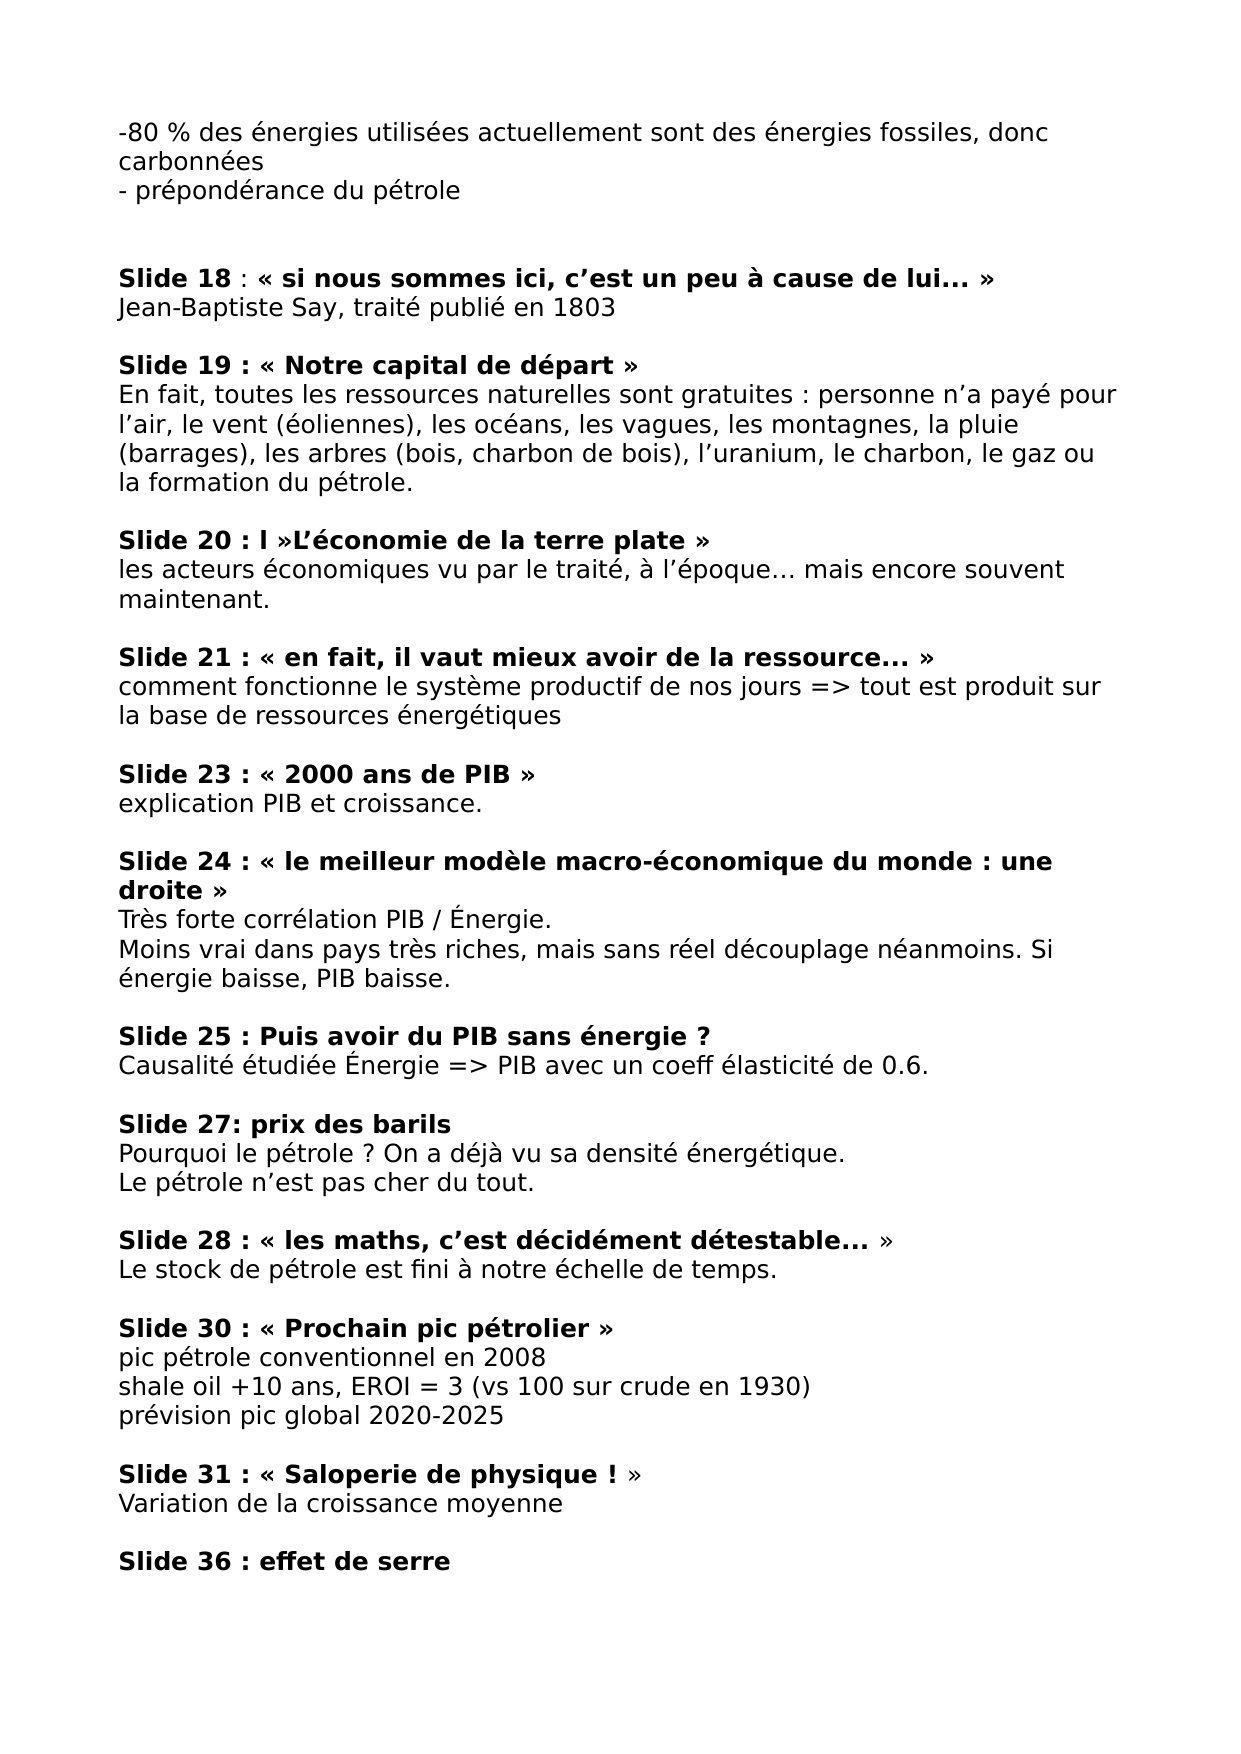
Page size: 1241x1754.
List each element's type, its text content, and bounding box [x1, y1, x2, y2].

text Slide 21 : « en fait, il vaut mieux avoir de la ressource... » [118, 643, 1122, 672]
text prévision pic global 2020-2025 [118, 1401, 1122, 1431]
text - prépondérance du pétrole [118, 176, 1122, 206]
text Slide 36 : effet de serre [118, 1547, 1122, 1576]
text Le pétrole n’est pas cher du tout. [118, 1168, 1122, 1197]
text Jean-Baptiste Say, traité publié en 1803 [118, 293, 1122, 322]
text Variation de la croissance moyenne [118, 1489, 1122, 1518]
text Slide 18 : « si nous sommes ici, c’est un peu à cause de lui... » [118, 264, 1122, 293]
text Slide 30 : « Prochain pic pétrolier » [118, 1314, 1122, 1343]
text Slide 20 : l »L’économie de la terre plate » [118, 526, 1122, 556]
text Slide 24 : « le meilleur modèle macro-économique du monde : une droite » [118, 847, 1122, 906]
text comment fonctionne le système productif de nos jours => tout est produit sur la base de ressources énergétiques [118, 672, 1122, 731]
text Pourquoi le pétrole ? On a déjà vu sa densité énergétique. [118, 1139, 1122, 1168]
text Slide 28 : « les maths, c’est décidément détestable... » [118, 1226, 1122, 1256]
text En fait, toutes les ressources naturelles sont gratuites : personne n’a payé pour l’air, le vent (éoliennes), les océans, les vagues, les montagnes, la pluie (barrages), les arbres (bois, charbon de bois), l’uranium, le charbon, le gaz ou la formation du pétrole. [118, 381, 1122, 497]
text Slide 27: prix des barils [118, 1110, 1122, 1139]
text Moins vrai dans pays très riches, mais sans réel découplage néanmoins. Si énergie baisse, PIB baisse. [118, 935, 1122, 993]
text Causalité étudiée Énergie => PIB avec un coeff élasticité de 0.6. [118, 1051, 1122, 1081]
text pic pétrole conventionnel en 2008 [118, 1343, 1122, 1372]
text Très forte corrélation PIB / Énergie. [118, 906, 1122, 935]
text les acteurs économiques vu par le traité, à l’époque… mais encore souvent maintenant. [118, 556, 1122, 614]
text Slide 31 : « Saloperie de physique ! » [118, 1460, 1122, 1489]
text Le stock de pétrole est fini à notre échelle de temps. [118, 1256, 1122, 1285]
text shale oil +10 ans, EROI = 3 (vs 100 sur crude en 1930) [118, 1372, 1122, 1401]
text Slide 23 : « 2000 ans de PIB » [118, 760, 1122, 789]
text Slide 19 : « Notre capital de départ » [118, 351, 1122, 381]
text Slide 25 : Puis avoir du PIB sans énergie ? [118, 1022, 1122, 1051]
text -80 % des énergies utilisées actuellement sont des énergies fossiles, donc carbonnées [118, 118, 1122, 176]
text explication PIB et croissance. [118, 789, 1122, 818]
